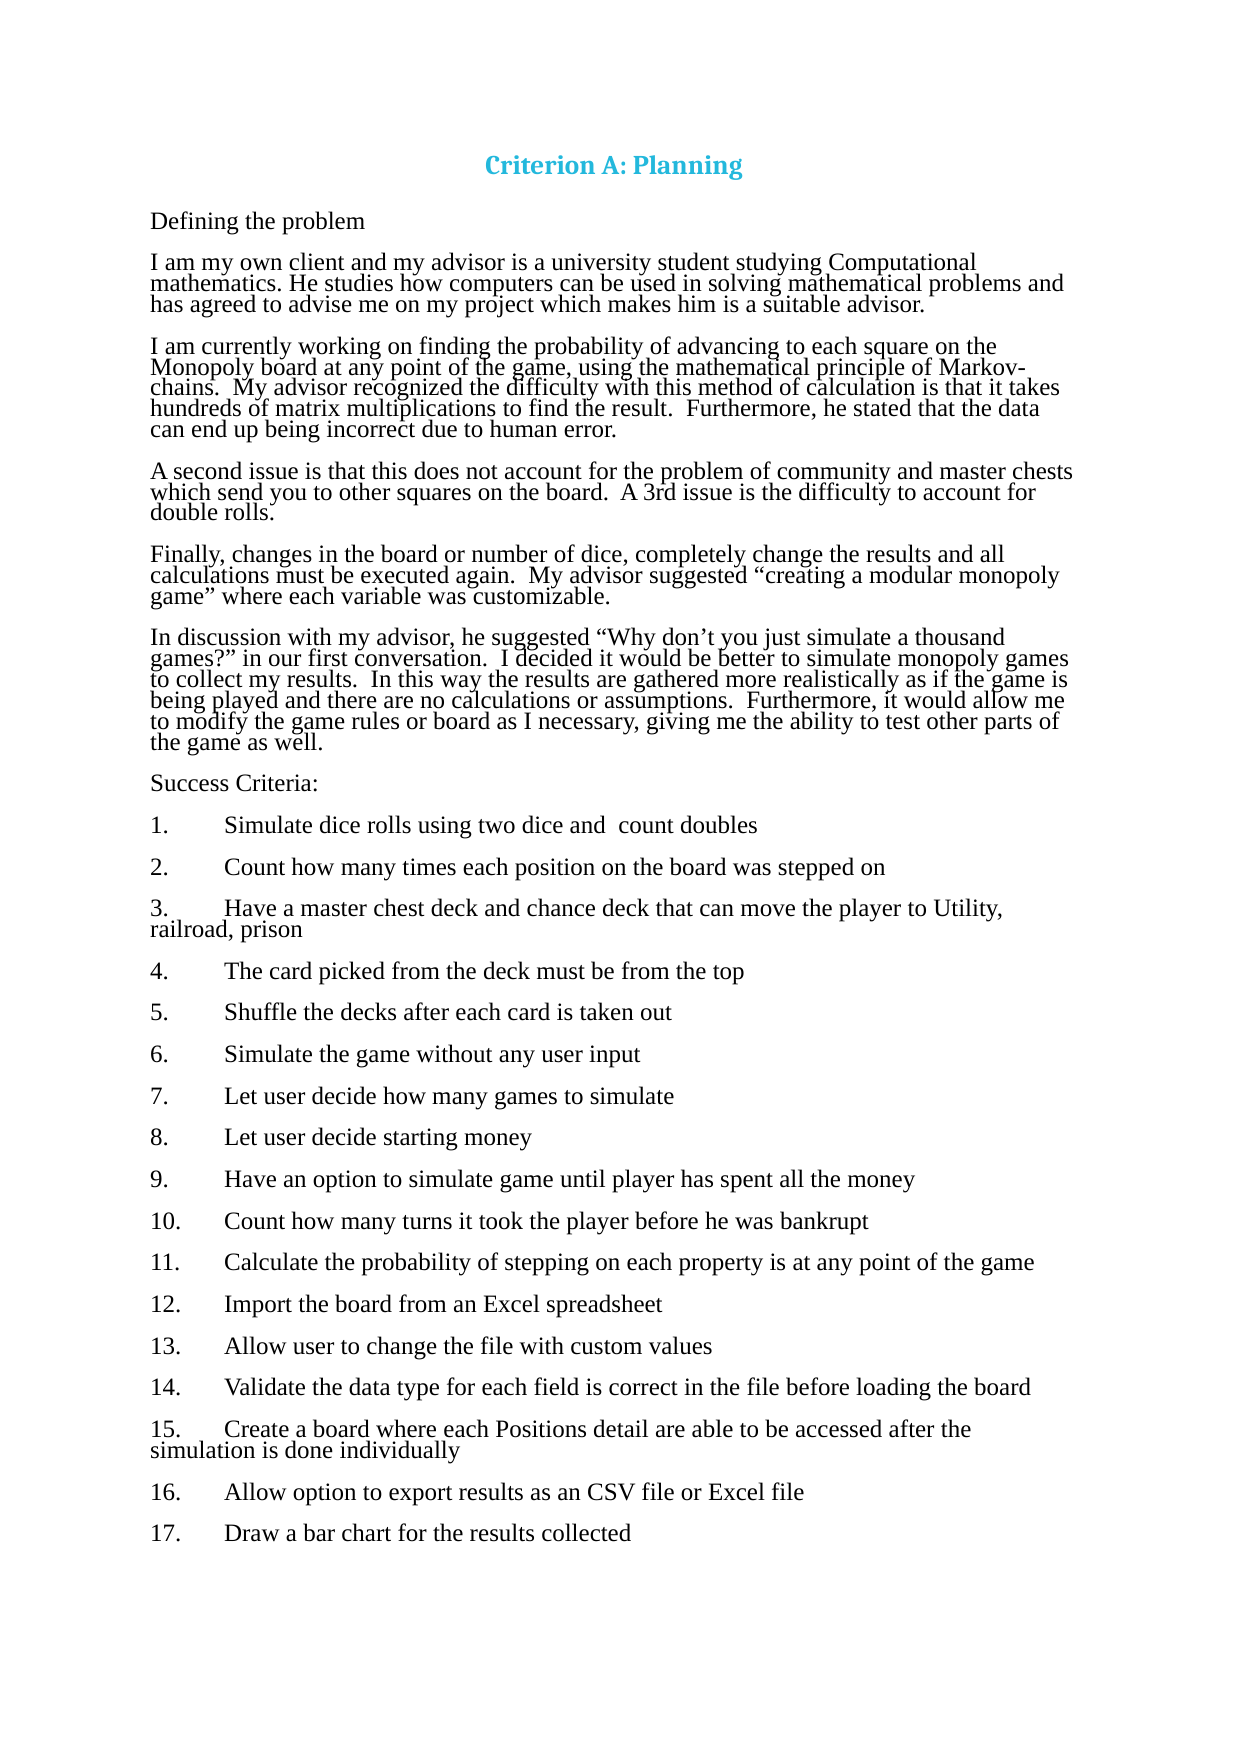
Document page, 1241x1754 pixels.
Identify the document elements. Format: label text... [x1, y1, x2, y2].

text 16. Allow option to export results as an CSV file or Excel file [150, 1483, 1078, 1504]
text I am my own client and my advisor is a university student studying Computational mathematics. He studies how computers can be used in solving mathematical problems and has agreed to advise me on my project which makes him is a suitable advisor. [150, 254, 1078, 317]
text 11. Calculate the probability of stepping on each property is at any point of the game [150, 1254, 1078, 1275]
text 14. Validate the data type for each field is correct in the file before loading the board [150, 1379, 1078, 1400]
text 5. Shuffle the decks after each card is taken out [150, 1004, 1078, 1025]
text Criterion A: Planning [150, 150, 1078, 181]
text A second issue is that this does not account for the problem of community and master chests which send you to other squares on the board. A 3rd issue is the difficulty to account for double rolls. [150, 462, 1078, 525]
text 7. Let user decide how many games to simulate [150, 1087, 1078, 1108]
text 17. Draw a bar chart for the results collected [150, 1525, 1078, 1546]
text 9. Have an option to simulate game until player has spent all the money [150, 1171, 1078, 1192]
text 12. Import the board from an Excel spreadsheet [150, 1296, 1078, 1317]
text 13. Allow user to change the file with custom values [150, 1337, 1078, 1358]
text 1. Simulate dice rolls using two dice and count doubles [150, 817, 1078, 837]
text I am currently working on finding the probability of advancing to each square on the Monopoly board at any point of the game, using the mathematical principle of Markov- chains. My advisor recognized the difficulty with this method of calculation is that it takes hundreds of matrix multiplications to find the result. Furthermore, he stated that the data can end up being incorrect due to human error. [150, 337, 1078, 442]
text 3. Have a master chest deck and chance deck that can move the player to Utility, railroad, prison [150, 900, 1078, 942]
text Defining the problem [150, 212, 1078, 233]
text 6. Simulate the game without any user input [150, 1046, 1078, 1067]
text 15. Create a board where each Positions detail are able to be accessed after the simulation is done individually [150, 1421, 1078, 1462]
text 8. Let user decide starting money [150, 1129, 1078, 1150]
text 4. The card picked from the deck must be from the top [150, 962, 1078, 983]
text Success Criteria: [150, 775, 1078, 796]
text 2. Count how many times each position on the board was stepped on [150, 858, 1078, 879]
text 10. Count how many turns it took the player before he was bankrupt [150, 1212, 1078, 1233]
text Finally, changes in the board or number of dice, completely change the results and all calculations must be executed again. My advisor suggested “creating a modular monopoly game” where each variable was customizable. [150, 546, 1078, 608]
text In discussion with my advisor, he suggested “Why don’t you just simulate a thousand games?” in our first conversation. I decided it would be better to simulate monopoly games to collect my results. In this way the results are gathered more realistically as if the game is being played and there are no calculations or assumptions. Furthermore, it would allow me to modify the game rules or board as I necessary, giving me the ability to test other parts of the game as well. [150, 629, 1078, 754]
